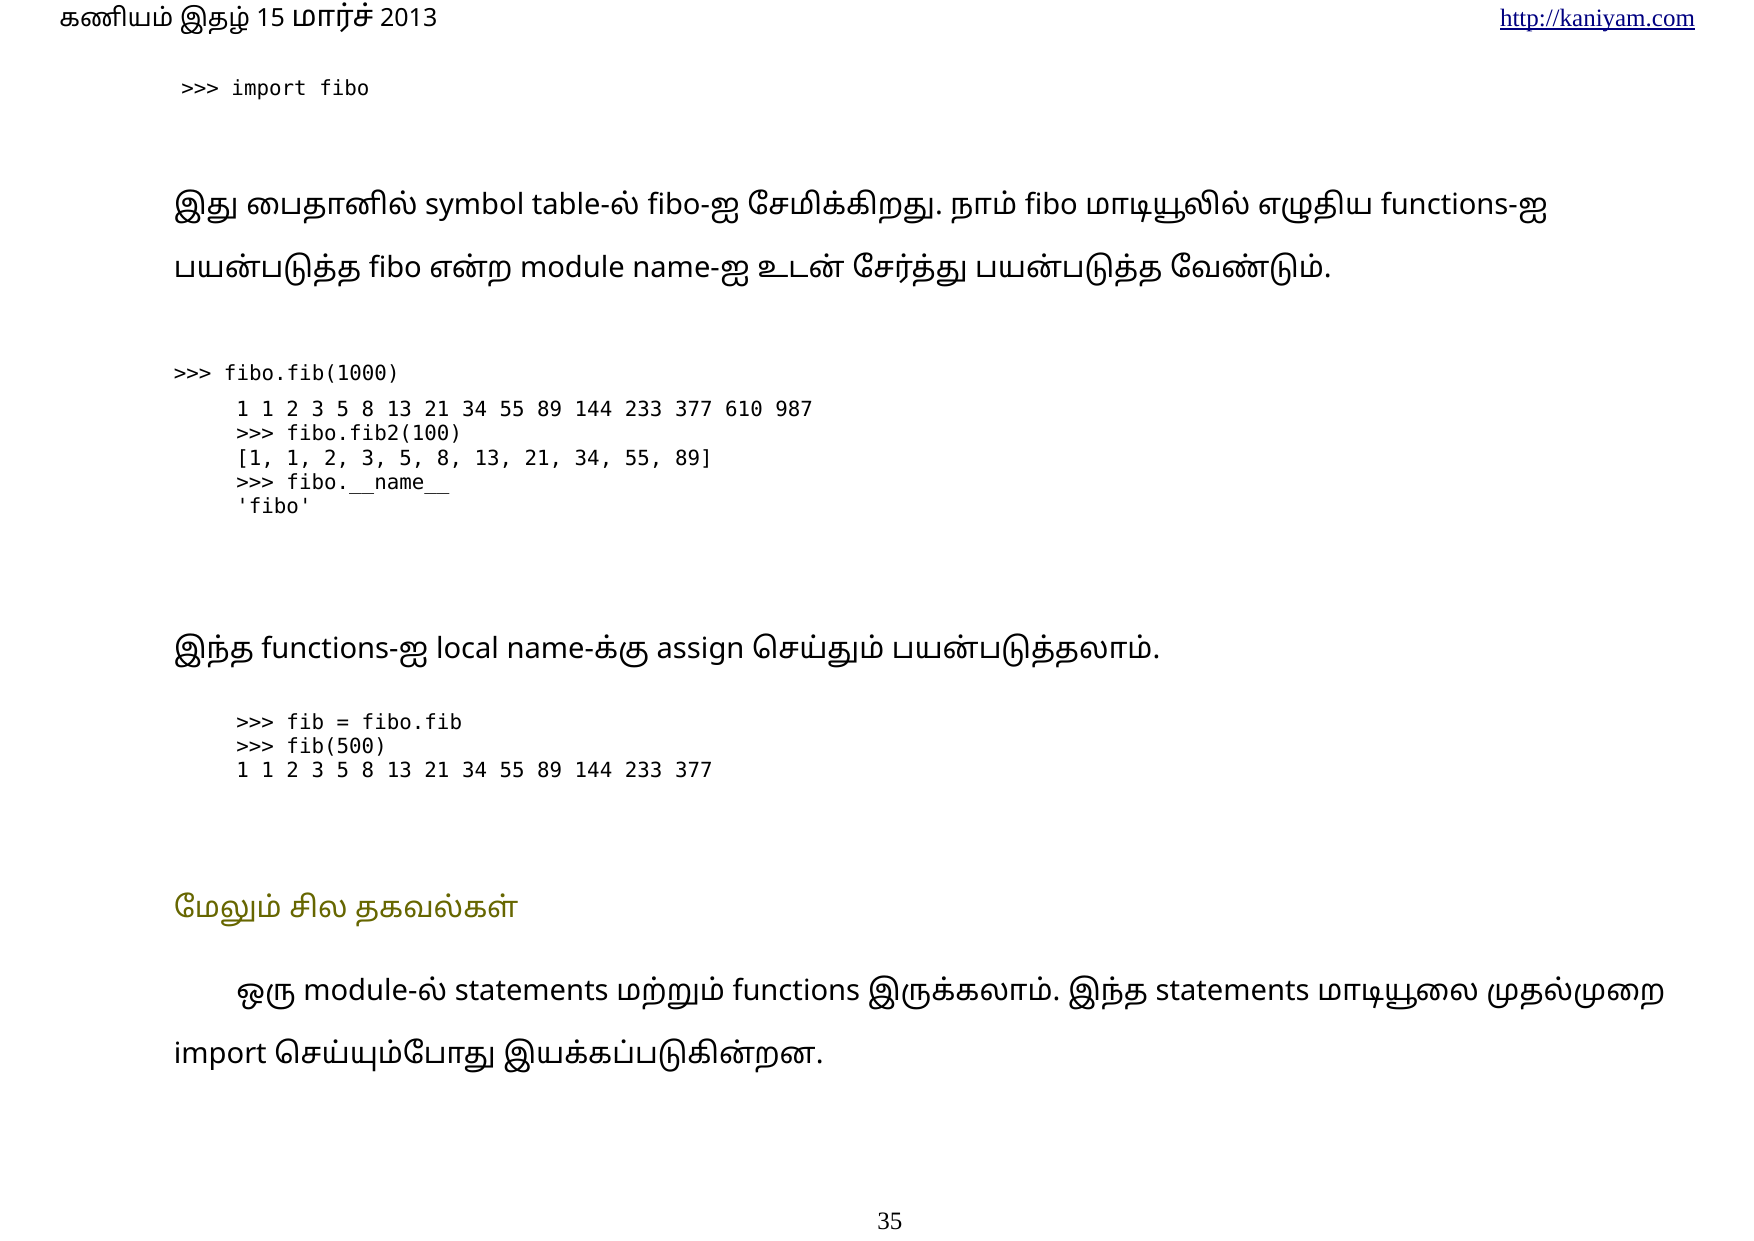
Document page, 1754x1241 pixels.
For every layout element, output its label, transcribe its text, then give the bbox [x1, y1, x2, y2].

text >>> fib = fibo.fib [174, 710, 1695, 734]
text >>> fibo.fib2(100) [174, 421, 1695, 446]
text 1 1 2 3 5 8 13 21 34 55 89 144 233 377 [174, 758, 1695, 783]
text இந்த functions-ஐ local name-க்கு assign செய்தும் பயன்படுத்தலாம். [174, 587, 1695, 710]
text 1 1 2 3 5 8 13 21 34 55 89 144 233 377 610 987 [174, 397, 1695, 421]
text ஒரு module-ல் statements மற்றும் functions இருக்கலாம். இந்த statements மாடியூலை முதல்முறை import செய்யும்போது இயக்கப்படுகின்றன. [174, 969, 1695, 1134]
text இது பைதானில் symbol table-ல் fibo-ஐ சேமிக்கிறது. நாம் fibo மாடியூலில் எழுதிய functions-ஐ பயன்படுத்த fibo என்ற module name-ஐ உடன் சேர்த்து பயன்படுத்த வேண்டும். >>> fibo.fib(1000) [174, 124, 1695, 385]
text மேலும் சில தகவல்கள் [174, 812, 1695, 929]
text >>> fibo.__name__ [174, 470, 1695, 494]
text >>> fib(500) [174, 734, 1695, 758]
text 'fibo' [174, 494, 1695, 518]
text [1, 1, 2, 3, 5, 8, 13, 21, 34, 55, 89] [174, 446, 1695, 470]
text >>> import fibo [174, 64, 1695, 104]
